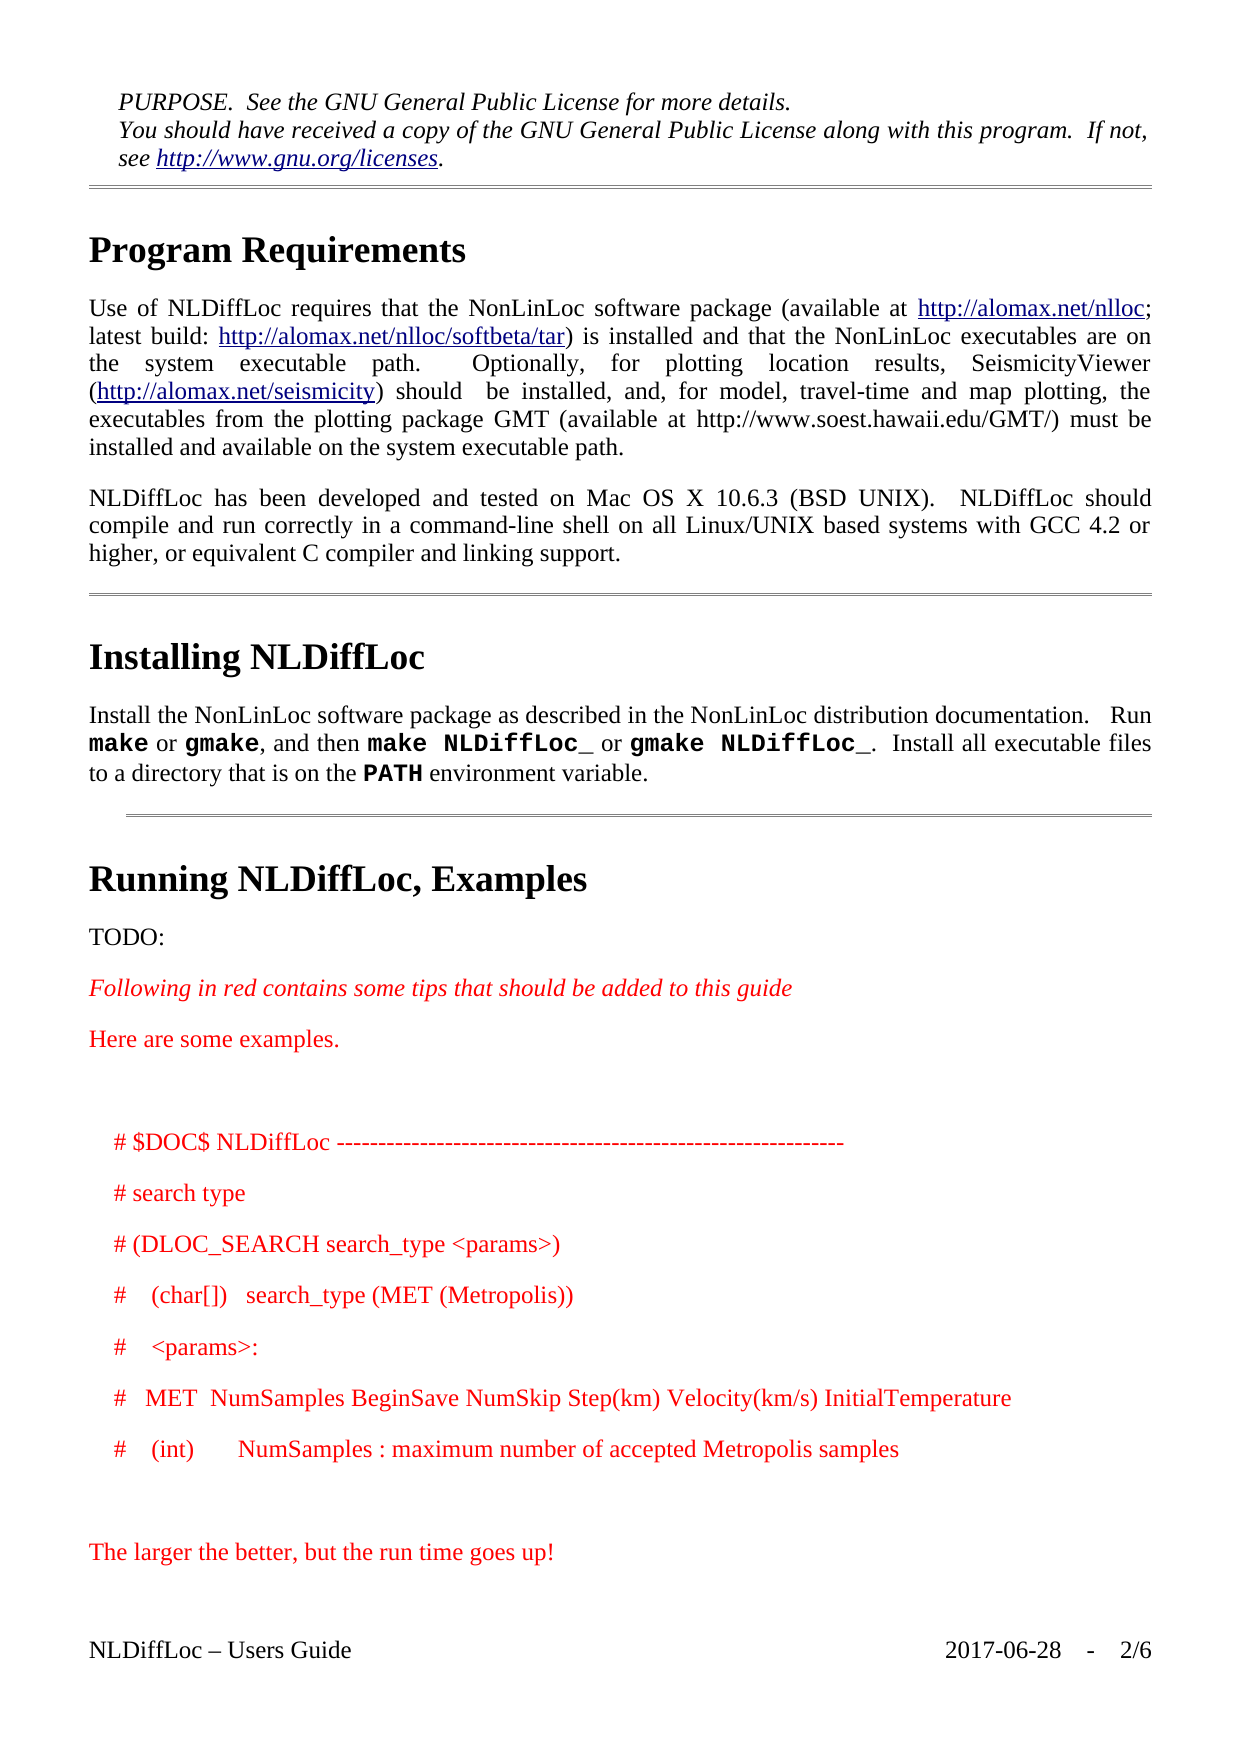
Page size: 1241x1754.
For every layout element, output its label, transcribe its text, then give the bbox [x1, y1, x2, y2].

text # MET NumSamples BeginSave NumSkip Step(km) Velocity(km/s) InitialTemperature [88, 1384, 1152, 1412]
text # (int) NumSamples : maximum number of accepted Metropolis samples [88, 1435, 1152, 1463]
subtitle Program Requirements [88, 229, 1152, 271]
text # (char[]) search_type (MET (Metropolis)) [88, 1282, 1152, 1309]
subtitle Installing NLDiffLoc [88, 636, 1152, 678]
text # (DLOC_SEARCH search_type <params>) [88, 1230, 1152, 1258]
subtitle Running NLDiffLoc, Examples [88, 858, 1152, 899]
text # search type [88, 1179, 1152, 1207]
text The larger the better, but the run time goes up! [88, 1538, 1152, 1566]
text NLDiffLoc has been developed and tested on Mac OS X 10.6.3 (BSD UNIX). NLDiffLoc should compile and run correctly in a command-line shell on all Linux/UNIX based systems with GCC 4.2 or higher, or equivalent C compiler and linking support. [88, 484, 1152, 567]
text Following in red contains some tips that should be added to this guide [88, 974, 1152, 1002]
text You should have received a copy of the GNU General Public License along with this program. If not, see http://www.gnu.org/licenses. [118, 116, 1152, 172]
text Install the NonLinLoc software package as described in the NonLinLoc distribution documentation. Run make or gmake, and then make NLDiffLoc_ or gmake NLDiffLoc_. Install all executable files to a directory that is on the PATH environment variable. [88, 701, 1152, 789]
text # <params>: [88, 1333, 1152, 1361]
text Use of NLDiffLoc requires that the NonLinLoc software package (available at http://alomax.net/nlloc; latest build: http://alomax.net/nlloc/softbeta/tar) is installed and that the NonLinLoc executables are on the system executable path. Optionally, for plotting location results, SeismicityViewer (http://alomax.net/seismicity) should be installed, and, for model, travel-time and map plotting, the executables from the plotting package GMT (available at http://www.soest.hawaii.edu/GMT/) must be installed and available on the system executable path. [88, 294, 1152, 460]
text Here are some examples. [88, 1025, 1152, 1053]
text TODO: [88, 923, 1152, 951]
text PURPOSE. See the GNU General Public License for more details. [118, 88, 1152, 116]
text # $DOC$ NLDiffLoc ------------------------------------------------------------- [88, 1128, 1152, 1156]
